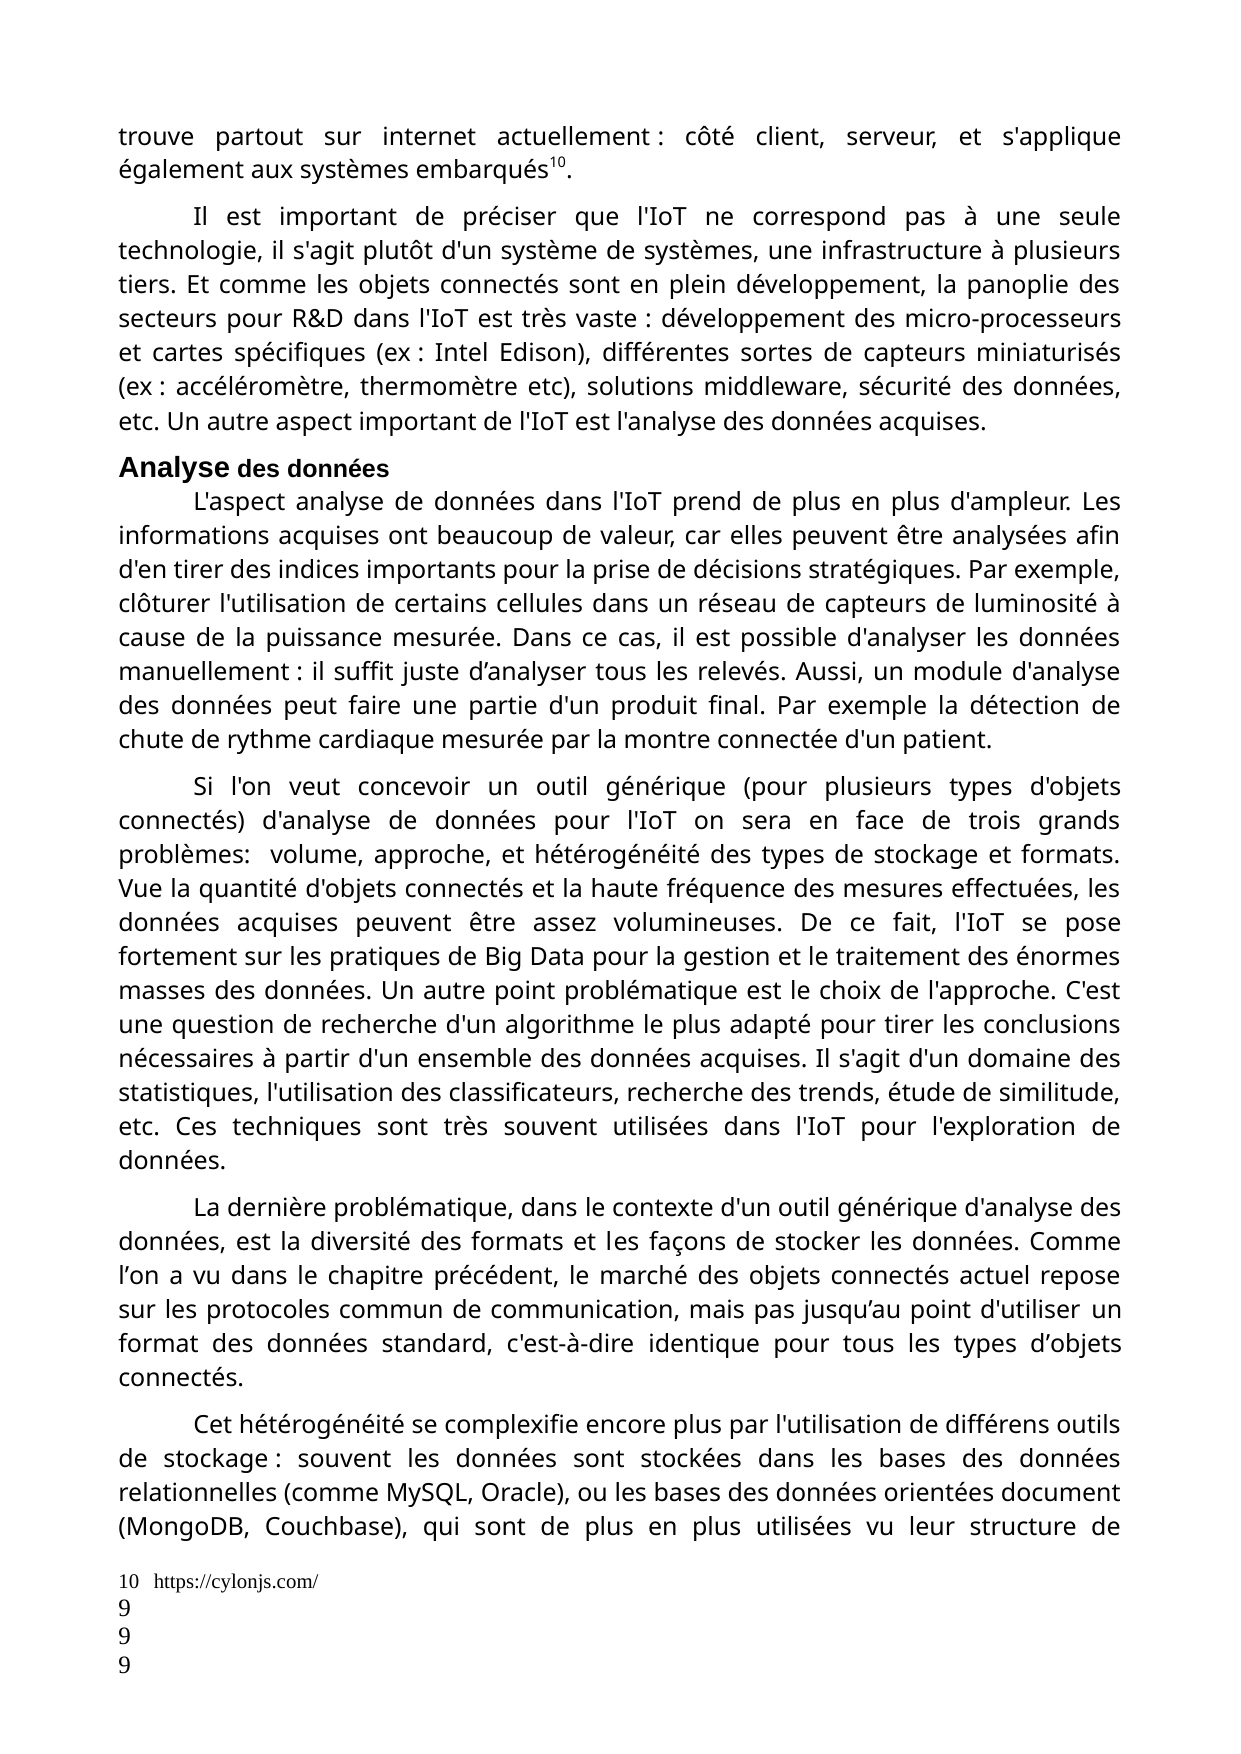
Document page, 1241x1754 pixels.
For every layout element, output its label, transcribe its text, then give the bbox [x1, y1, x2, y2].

text trouve partout sur internet actuellement : côté client, serveur, et s'applique également aux systèmes embarqués. [118, 118, 1122, 186]
text Cet hétérogénéité se complexifie encore plus par l'utilisation de différens outils de stockage : souvent les données sont stockées dans les bases des données relationnelles (comme MySQL, Oracle), ou les bases des données orientées document (MongoDB, Couchbase), qui sont de plus en plus utilisées vu leur structure de [118, 1406, 1122, 1543]
text La dernière problématique, dans le contexte d'un outil générique d'analyse des données, est la diversité des formats et les façons de stocker les données. Comme l’on a vu dans le chapitre précédent, le marché des objets connectés actuel repose sur les protocoles commun de communication, mais pas jusqu’au point d'utiliser un format des données standard, c'est-à-dire identique pour tous les types d’objets connectés. [118, 1189, 1122, 1394]
text L'aspect analyse de données dans l'IoT prend de plus en plus d'ampleur. Les informations acquises ont beaucoup de valeur, car elles peuvent être analysées afin d'en tirer des indices importants pour la prise de décisions stratégiques. Par exemple, clôturer l'utilisation de certains cellules dans un réseau de capteurs de luminosité à cause de la puissance mesurée. Dans ce cas, il est possible d'analyser les données manuellement : il suffit juste d’analyser tous les relevés. Aussi, un module d'analyse des données peut faire une partie d'un produit final. Par exemple la détection de chute de rythme cardiaque mesurée par la montre connectée d'un patient. [118, 483, 1122, 756]
text https://cylonjs.com/ [118, 1569, 1122, 1593]
text Si l'on veut concevoir un outil générique (pour plusieurs types d'objets connectés) d'analyse de données pour l'IoT on sera en face de trois grands problèmes: volume, approche, et hétérogénéité des types de stockage et formats. Vue la quantité d'objets connectés et la haute fréquence des mesures effectuées, les données acquises peuvent être assez volumineuses. De ce fait, l'IoT se pose fortement sur les pratiques de Big Data pour la gestion et le traitement des énormes masses des données. Un autre point problématique est le choix de l'approche. C'est une question de recherche d'un algorithme le plus adapté pour tirer les conclusions nécessaires à partir d'un ensemble des données acquises. Il s'agit d'un domaine des statistiques, l'utilisation des classificateurs, recherche des trends, étude de similitude, etc. Ces techniques sont très souvent utilisées dans l'IoT pour l'exploration de données. [118, 768, 1122, 1177]
subtitle Analyse des données [118, 450, 1122, 483]
text Il est important de préciser que l'IoT ne correspond pas à une seule technologie, il s'agit plutôt d'un système de systèmes, une infrastructure à plusieurs tiers. Et comme les objets connectés sont en plein développement, la panoplie des secteurs pour R&D dans l'IoT est très vaste : développement des micro-processeurs et cartes spécifiques (ex : Intel Edison), différentes sortes de capteurs miniaturisés (ex : accéléromètre, thermomètre etc), solutions middleware, sécurité des données, etc. Un autre aspect important de l'IoT est l'analyse des données acquises. [118, 199, 1122, 437]
